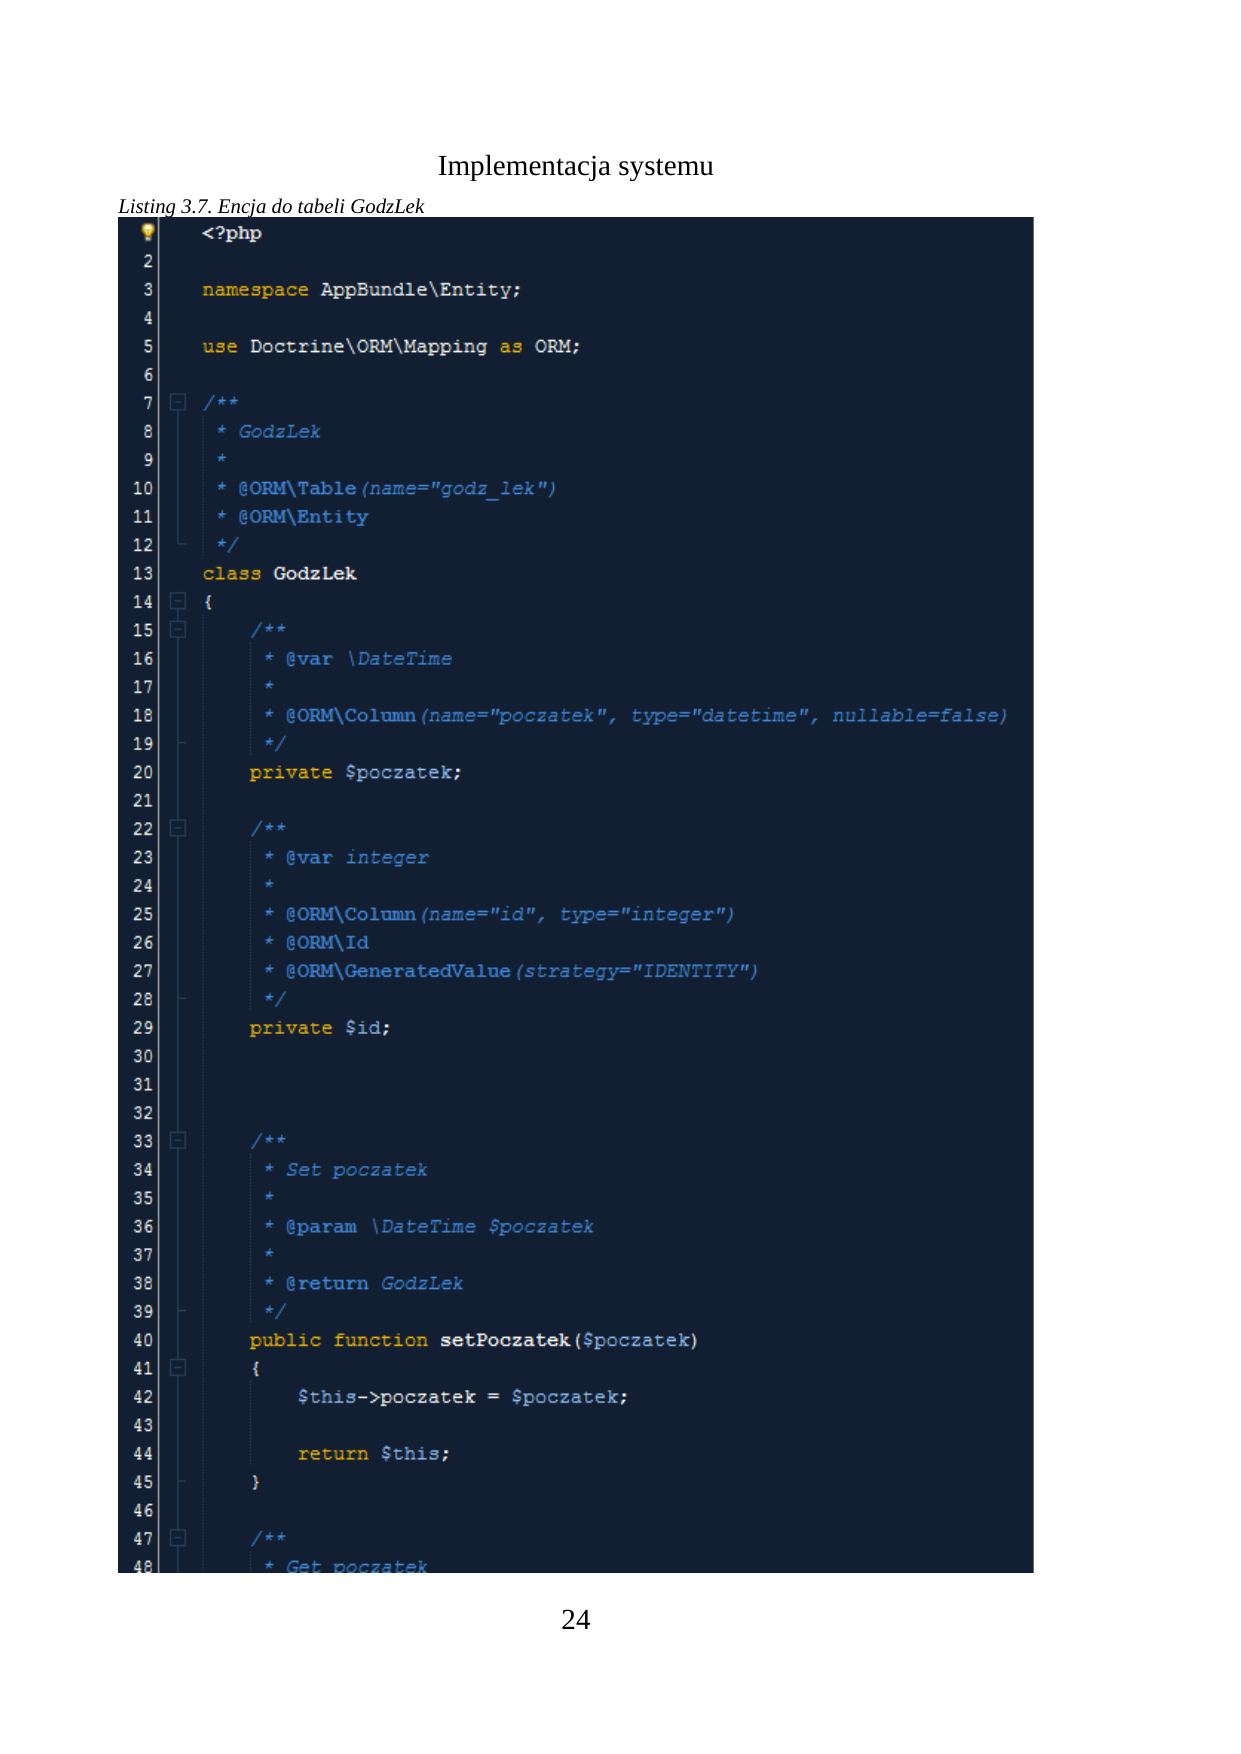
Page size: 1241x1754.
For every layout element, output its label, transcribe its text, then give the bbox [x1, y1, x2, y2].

list Listing 3.7. Encja do tabeli GodzLek [118, 194, 1033, 217]
picture [118, 217, 1034, 1573]
